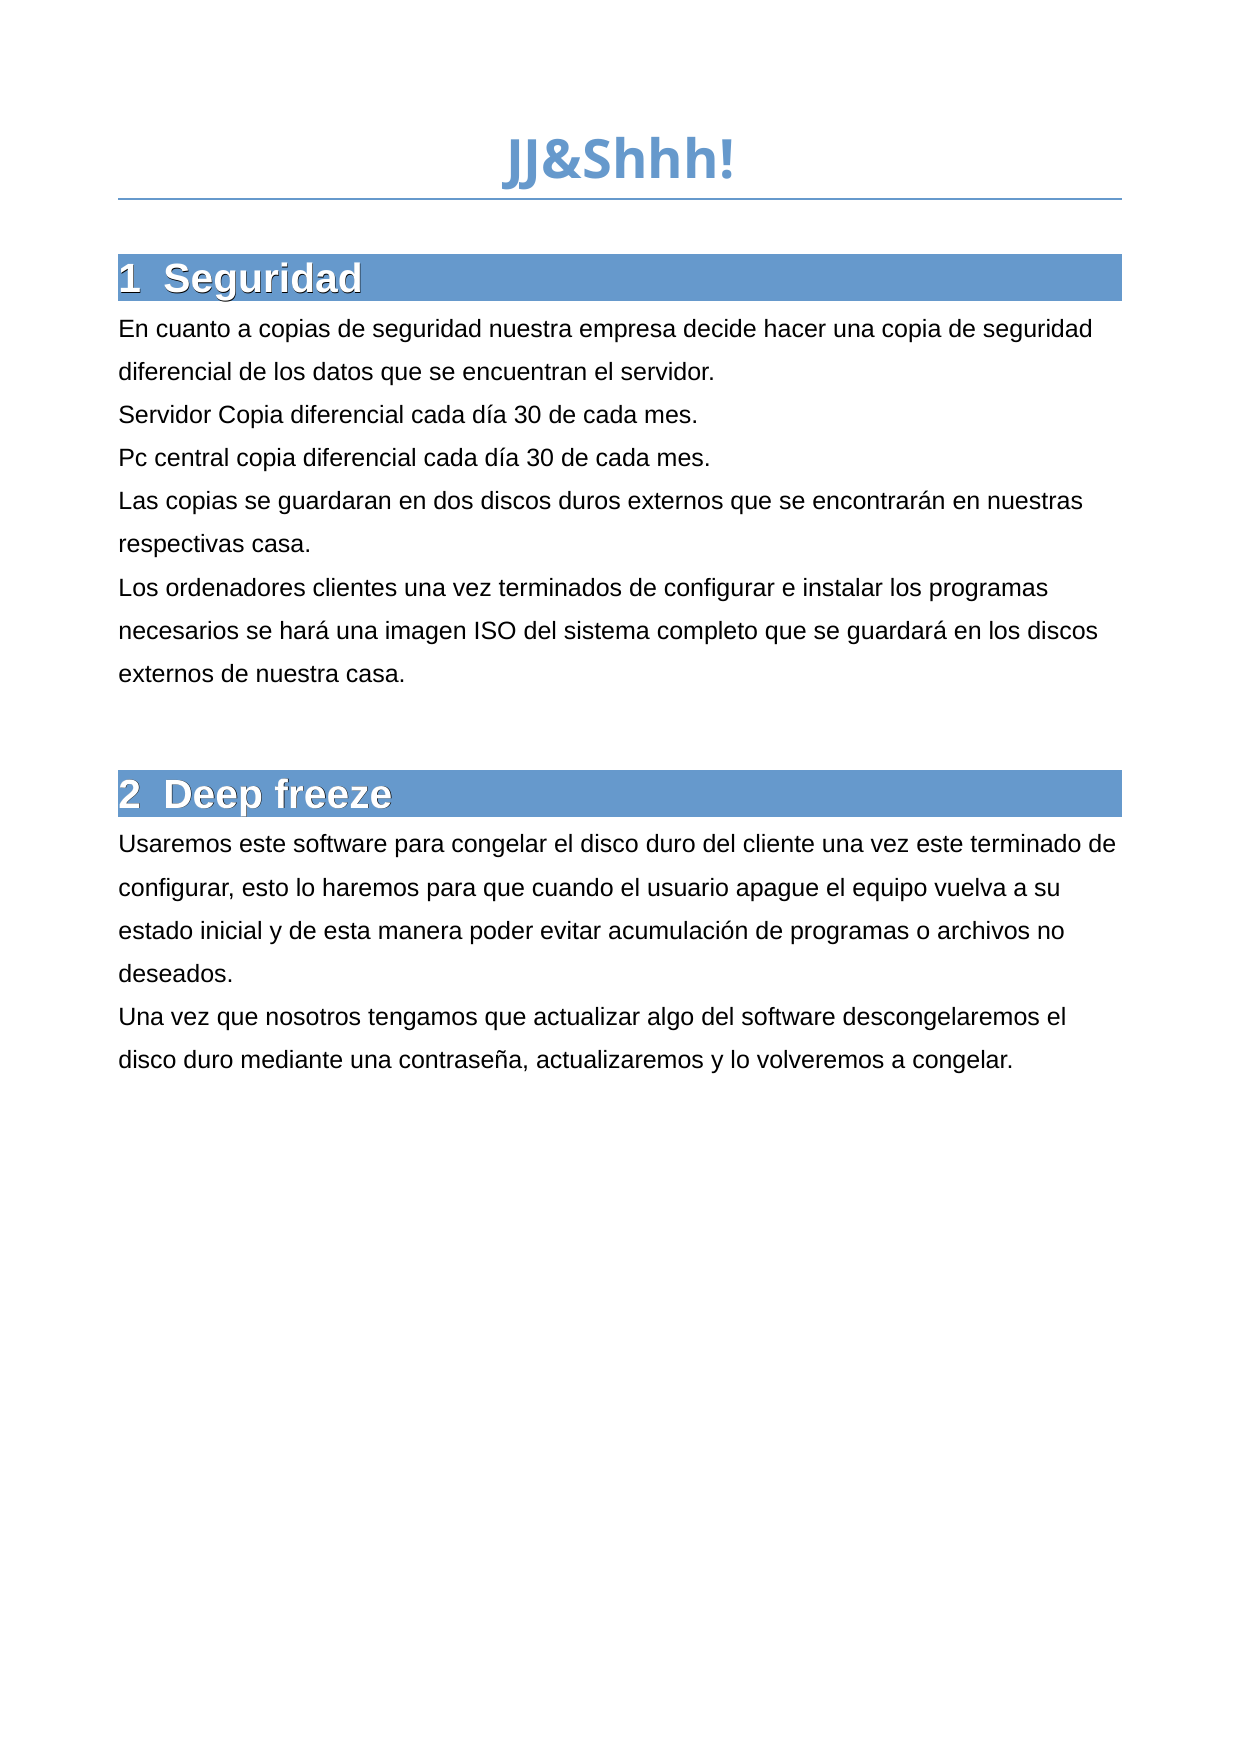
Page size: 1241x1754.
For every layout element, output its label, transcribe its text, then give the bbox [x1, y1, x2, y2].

subtitle Seguridad [118, 254, 1122, 301]
text Las copias se guardaran en dos discos duros externos que se encontrarán en nuestras respectivas casa. [118, 486, 1122, 558]
text Servidor Copia diferencial cada día 30 de cada mes. [118, 400, 1122, 429]
text Usaremos este software para congelar el disco duro del cliente una vez este terminado de configurar, esto lo haremos para que cuando el usuario apague el equipo vuelva a su estado inicial y de esta manera poder evitar acumulación de programas o archivos no deseados. [118, 829, 1122, 988]
text Una vez que nosotros tengamos que actualizar algo del software descongelaremos el disco duro mediante una contraseña, actualizaremos y lo volveremos a congelar. [118, 1002, 1122, 1074]
text Los ordenadores clientes una vez terminados de configurar e instalar los programas necesarios se hará una imagen ISO del sistema completo que se guardará en los discos externos de nuestra casa. [118, 572, 1122, 687]
text Pc central copia diferencial cada día 30 de cada mes. [118, 443, 1122, 472]
subtitle Deep freeze [118, 770, 1122, 817]
text En cuanto a copias de seguridad nuestra empresa decide hacer una copia de seguridad diferencial de los datos que se encuentran el servidor. [118, 314, 1122, 386]
